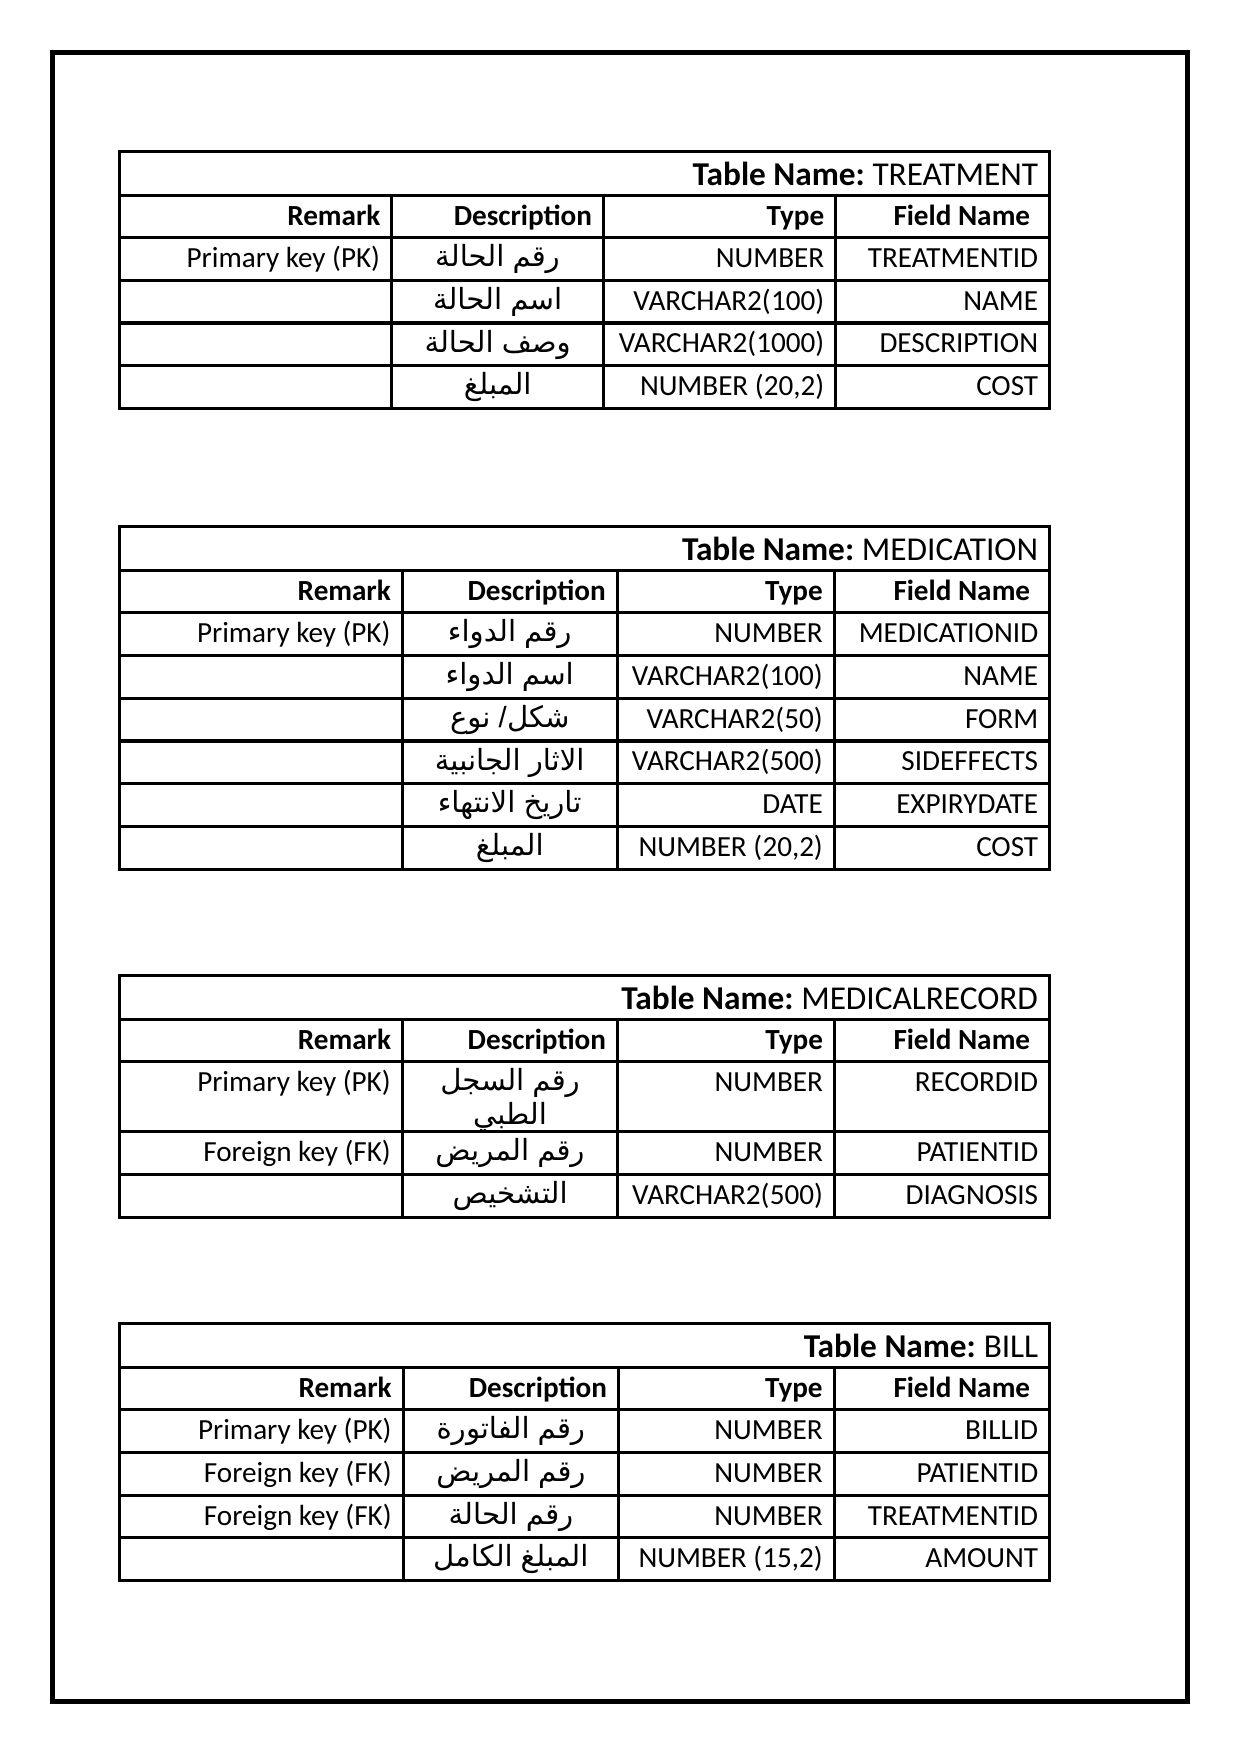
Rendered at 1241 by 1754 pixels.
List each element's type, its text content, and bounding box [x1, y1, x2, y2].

table_cell DIAGNOSIS [836, 1176, 1048, 1216]
table_cell VARCHAR2(100) [605, 282, 834, 321]
table_cell المبلغ [404, 828, 616, 867]
table_cell رقم الحالة [405, 1497, 617, 1536]
table_cell تاريخ الانتهاء [404, 785, 616, 825]
table_cell رقم الدواء [404, 614, 616, 654]
table_header Table Name: BILL [121, 1325, 1048, 1366]
table_cell Field Name [837, 197, 1048, 236]
table_cell Foreign key (FK) [121, 1454, 402, 1493]
table_cell RECORDID [836, 1063, 1048, 1130]
table_cell رقم السجل الطبي [404, 1063, 616, 1130]
table_cell رقم المريض [404, 1133, 616, 1173]
table_cell رقم الفاتورة [405, 1411, 617, 1451]
table_cell الاثار الجانبية [404, 743, 616, 782]
table_cell [121, 1176, 401, 1216]
table_cell PATIENTID [836, 1454, 1048, 1493]
table_cell Description [393, 197, 602, 236]
table_cell Type [619, 572, 833, 611]
table_cell VARCHAR2(50) [619, 700, 833, 739]
table_cell NUMBER (20,2) [605, 367, 834, 407]
table_cell Description [404, 572, 616, 611]
table_cell [121, 785, 401, 825]
table_cell Remark [121, 197, 390, 236]
table_cell Remark [121, 1021, 401, 1060]
table_cell VARCHAR2(1000) [605, 325, 834, 364]
table_cell التشخيص [404, 1176, 616, 1216]
table_cell Type [605, 197, 834, 236]
table_cell [121, 1539, 402, 1579]
table_cell VARCHAR2(100) [619, 657, 833, 697]
table_cell COST [837, 367, 1048, 407]
table_cell Foreign key (FK) [121, 1497, 402, 1536]
table_cell Description [405, 1369, 617, 1408]
table_cell NUMBER [620, 1411, 833, 1451]
table_cell NUMBER [619, 1063, 833, 1130]
table_cell Primary key (PK) [121, 239, 390, 279]
table_cell SIDEFFECTS [836, 743, 1048, 782]
table_cell [121, 325, 390, 364]
table_cell المبلغ الكامل [405, 1539, 617, 1579]
table_cell وصف الحالة [393, 325, 602, 364]
table_cell Description [404, 1021, 616, 1060]
table_cell اسم الحالة [393, 282, 602, 321]
table_cell NUMBER [619, 614, 833, 654]
table_cell NUMBER (15,2) [620, 1539, 833, 1579]
table_cell Field Name [836, 1369, 1048, 1408]
table_cell Type [619, 1021, 833, 1060]
table_cell BILLID [836, 1411, 1048, 1451]
table_cell NAME [837, 282, 1048, 321]
table_cell COST [836, 828, 1048, 867]
table_cell Foreign key (FK) [121, 1133, 401, 1173]
table_cell Remark [121, 1369, 402, 1408]
table_cell AMOUNT [836, 1539, 1048, 1579]
table_cell TREATMENTID [836, 1497, 1048, 1536]
table_cell Field Name [836, 572, 1048, 611]
table_cell DESCRIPTION [837, 325, 1048, 364]
table_cell FORM [836, 700, 1048, 739]
table_header Table Name: TREATMENT [121, 153, 1048, 194]
table_cell VARCHAR2(500) [619, 743, 833, 782]
table_cell DATE [619, 785, 833, 825]
table_cell [121, 700, 401, 739]
table_cell MEDICATIONID [836, 614, 1048, 654]
table_cell [121, 743, 401, 782]
table_cell Primary key (PK) [121, 1411, 402, 1451]
table_cell [121, 367, 390, 407]
table_cell VARCHAR2(500) [619, 1176, 833, 1216]
table_cell NUMBER [620, 1497, 833, 1536]
table_cell Primary key (PK) [121, 614, 401, 654]
table_cell المبلغ [393, 367, 602, 407]
table_cell EXPIRYDATE [836, 785, 1048, 825]
table_cell TREATMENTID [837, 239, 1048, 279]
table_header Table Name: MEDICALRECORD [121, 977, 1048, 1018]
table_cell Field Name [836, 1021, 1048, 1060]
table_cell NUMBER [620, 1454, 833, 1493]
table_cell [121, 282, 390, 321]
table_cell NUMBER (20,2) [619, 828, 833, 867]
table_cell Type [620, 1369, 833, 1408]
table_cell اسم الدواء [404, 657, 616, 697]
table_header Table Name: MEDICATION [121, 528, 1048, 569]
table_cell [121, 828, 401, 867]
table_cell رقم الحالة [393, 239, 602, 279]
table_cell شكل/ نوع [404, 700, 616, 739]
table_cell Remark [121, 572, 401, 611]
table_cell [121, 657, 401, 697]
table_cell Primary key (PK) [121, 1063, 401, 1130]
table_cell NUMBER [605, 239, 834, 279]
table_cell رقم المريض [405, 1454, 617, 1493]
table_cell NAME [836, 657, 1048, 697]
table_cell NUMBER [619, 1133, 833, 1173]
table_cell PATIENTID [836, 1133, 1048, 1173]
